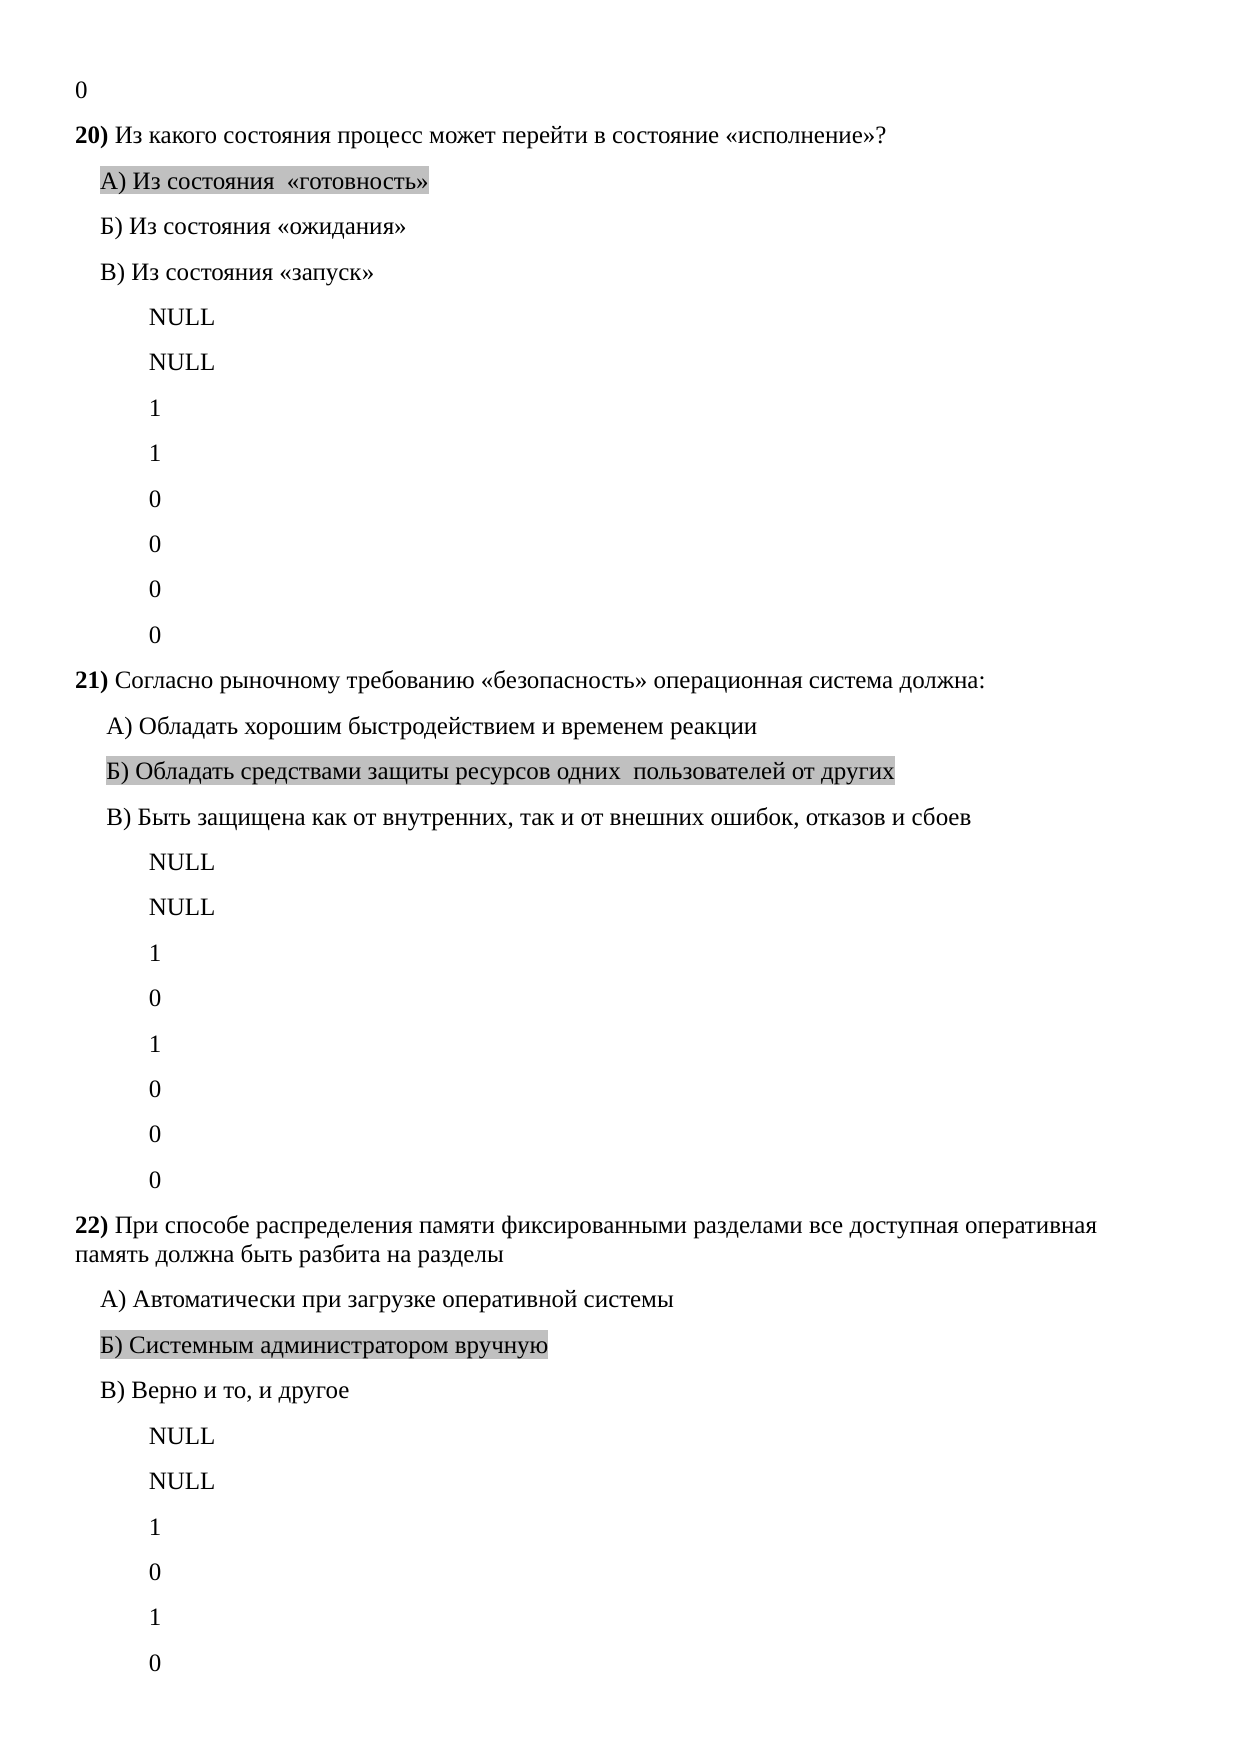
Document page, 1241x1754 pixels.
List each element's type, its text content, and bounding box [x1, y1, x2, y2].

text 1 [149, 1602, 1165, 1631]
text 0 [149, 574, 1165, 603]
text 0 [75, 75, 1165, 104]
text 0 [149, 1165, 1165, 1194]
text В) Быть защищена как от внутренних, так и от внешних ошибок, отказов и сбоев [75, 802, 1165, 830]
text А) Автоматически при загрузке оперативной системы [75, 1284, 1165, 1313]
text NULL [149, 302, 1165, 331]
text 0 [149, 484, 1165, 512]
text Б) Обладать средствами защиты ресурсов одних пользователей от других [75, 756, 1165, 785]
text 0 [149, 983, 1165, 1012]
text 0 [149, 620, 1165, 649]
text NULL [149, 1421, 1165, 1449]
text 0 [149, 1074, 1165, 1103]
text Б) Системным администратором вручную [75, 1330, 1165, 1359]
text 0 [149, 1557, 1165, 1586]
text 1 [149, 438, 1165, 467]
text 1 [149, 393, 1165, 422]
text 20) Из какого состояния процесс может перейти в состояние «исполнение»? [75, 120, 1165, 149]
text 1 [149, 938, 1165, 967]
text А) Обладать хорошим быстродействием и временем реакции [75, 711, 1165, 739]
text Б) Из состояния «ожидания» [75, 211, 1165, 240]
text NULL [149, 347, 1165, 376]
text В) Из состояния «запуск» [75, 257, 1165, 285]
text 0 [149, 529, 1165, 558]
text 0 [149, 1648, 1165, 1677]
text NULL [149, 1466, 1165, 1495]
text 0 [149, 1119, 1165, 1148]
text NULL [149, 847, 1165, 876]
text NULL [149, 892, 1165, 921]
text А) Из состояния «готовность» [75, 166, 1165, 194]
text 22) При способе распределения памяти фиксированными разделами все доступная оперативная память должна быть разбита на разделы [75, 1210, 1165, 1268]
text В) Верно и то, и другое [75, 1375, 1165, 1404]
text 1 [149, 1512, 1165, 1540]
text 1 [149, 1029, 1165, 1057]
text 21) Согласно рыночному требованию «безопасность» операционная система должна: [75, 665, 1165, 694]
